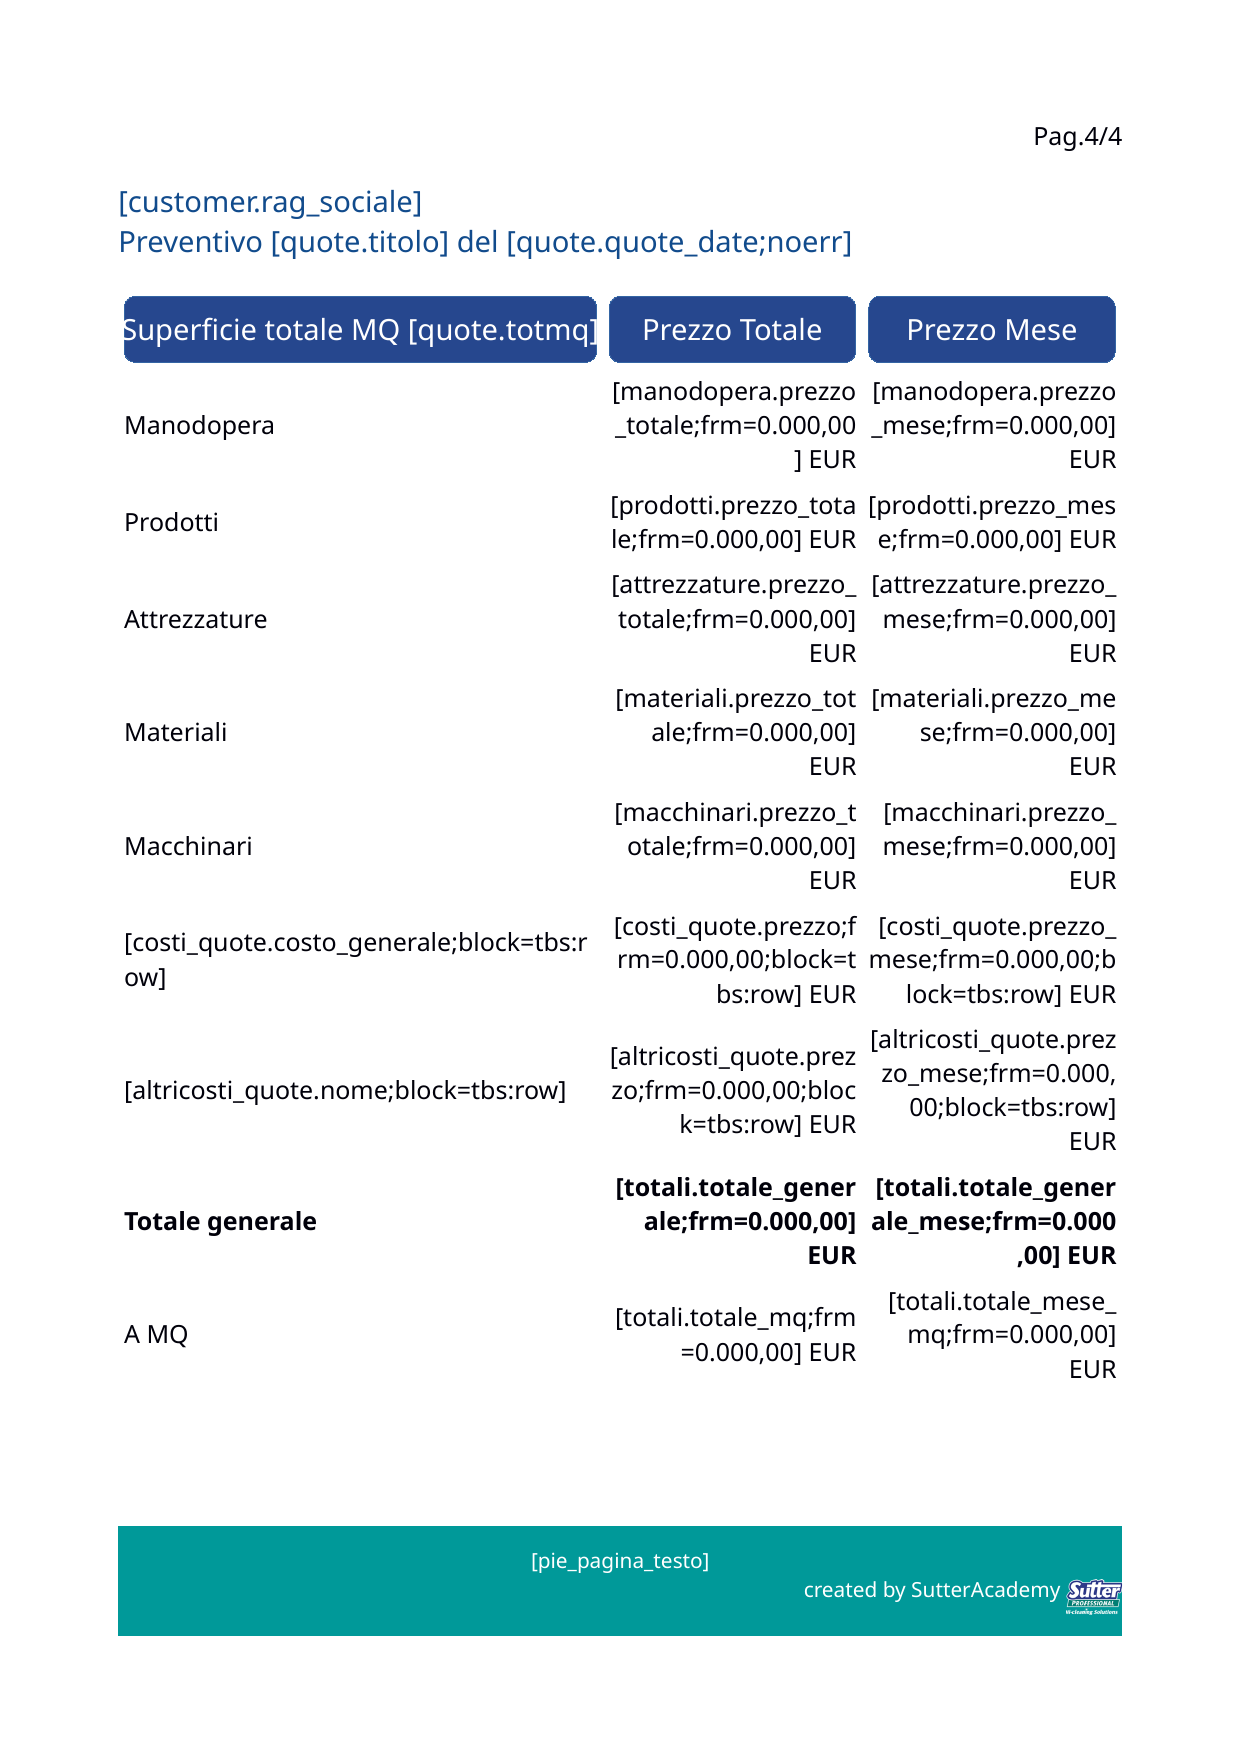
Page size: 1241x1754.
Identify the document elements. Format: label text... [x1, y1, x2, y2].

table_cell [costi_quote.costo_generale;block=tbs:row] [118, 903, 603, 1016]
table_header [862, 291, 1122, 368]
table_header [118, 291, 603, 368]
table_cell [macchinari.prezzo_totale;frm=0.000,00] EUR [603, 789, 862, 902]
table_cell [attrezzature.prezzo_totale;frm=0.000,00] EUR [603, 561, 862, 675]
table_cell [totali.totale_mq;frm=0.000,00] EUR [603, 1278, 862, 1391]
table_cell A MQ [118, 1278, 603, 1391]
table_cell [altricosti_quote.prezzo;frm=0.000,00;block=tbs:row] EUR [603, 1016, 862, 1164]
table_cell [attrezzature.prezzo_mese;frm=0.000,00] EUR [862, 561, 1122, 675]
table_cell Totale generale [118, 1164, 603, 1277]
table_cell Prodotti [118, 482, 603, 561]
table_cell [manodopera.prezzo_mese;frm=0.000,00] EUR [862, 368, 1122, 482]
table_cell Materiali [118, 675, 603, 789]
table_header [603, 291, 862, 368]
table_cell [totali.totale_generale_mese;frm=0.000,00] EUR [862, 1164, 1122, 1277]
table_cell [macchinari.prezzo_mese;frm=0.000,00] EUR [862, 789, 1122, 902]
picture [1066, 1579, 1123, 1615]
table_cell [costi_quote.prezzo;frm=0.000,00;block=tbs:row] EUR [603, 903, 862, 1016]
table_cell [costi_quote.prezzo_mese;frm=0.000,00;block=tbs:row] EUR [862, 903, 1122, 1016]
table_cell [materiali.prezzo_totale;frm=0.000,00] EUR [603, 675, 862, 789]
subtitle Preventivo [quote.titolo] del [quote.quote_date;noerr] [118, 221, 1122, 261]
table_cell [totali.totale_mese_mq;frm=0.000,00] EUR [862, 1278, 1122, 1391]
table_cell [totali.totale_generale;frm=0.000,00] EUR [603, 1164, 862, 1277]
table_cell Attrezzature [118, 561, 603, 675]
table_cell [altricosti_quote.prezzo_mese;frm=0.000,00;block=tbs:row] EUR [862, 1016, 1122, 1164]
table_cell [materiali.prezzo_mese;frm=0.000,00] EUR [862, 675, 1122, 789]
table_cell [prodotti.prezzo_totale;frm=0.000,00] EUR [603, 482, 862, 561]
table_cell [altricosti_quote.nome;block=tbs:row] [118, 1016, 603, 1164]
table_cell Manodopera [118, 368, 603, 482]
table_cell Macchinari [118, 789, 603, 902]
subtitle [customer.rag_sociale] [118, 182, 1122, 221]
table_cell [manodopera.prezzo_totale;frm=0.000,00] EUR [603, 368, 862, 482]
table_cell [prodotti.prezzo_mese;frm=0.000,00] EUR [862, 482, 1122, 561]
